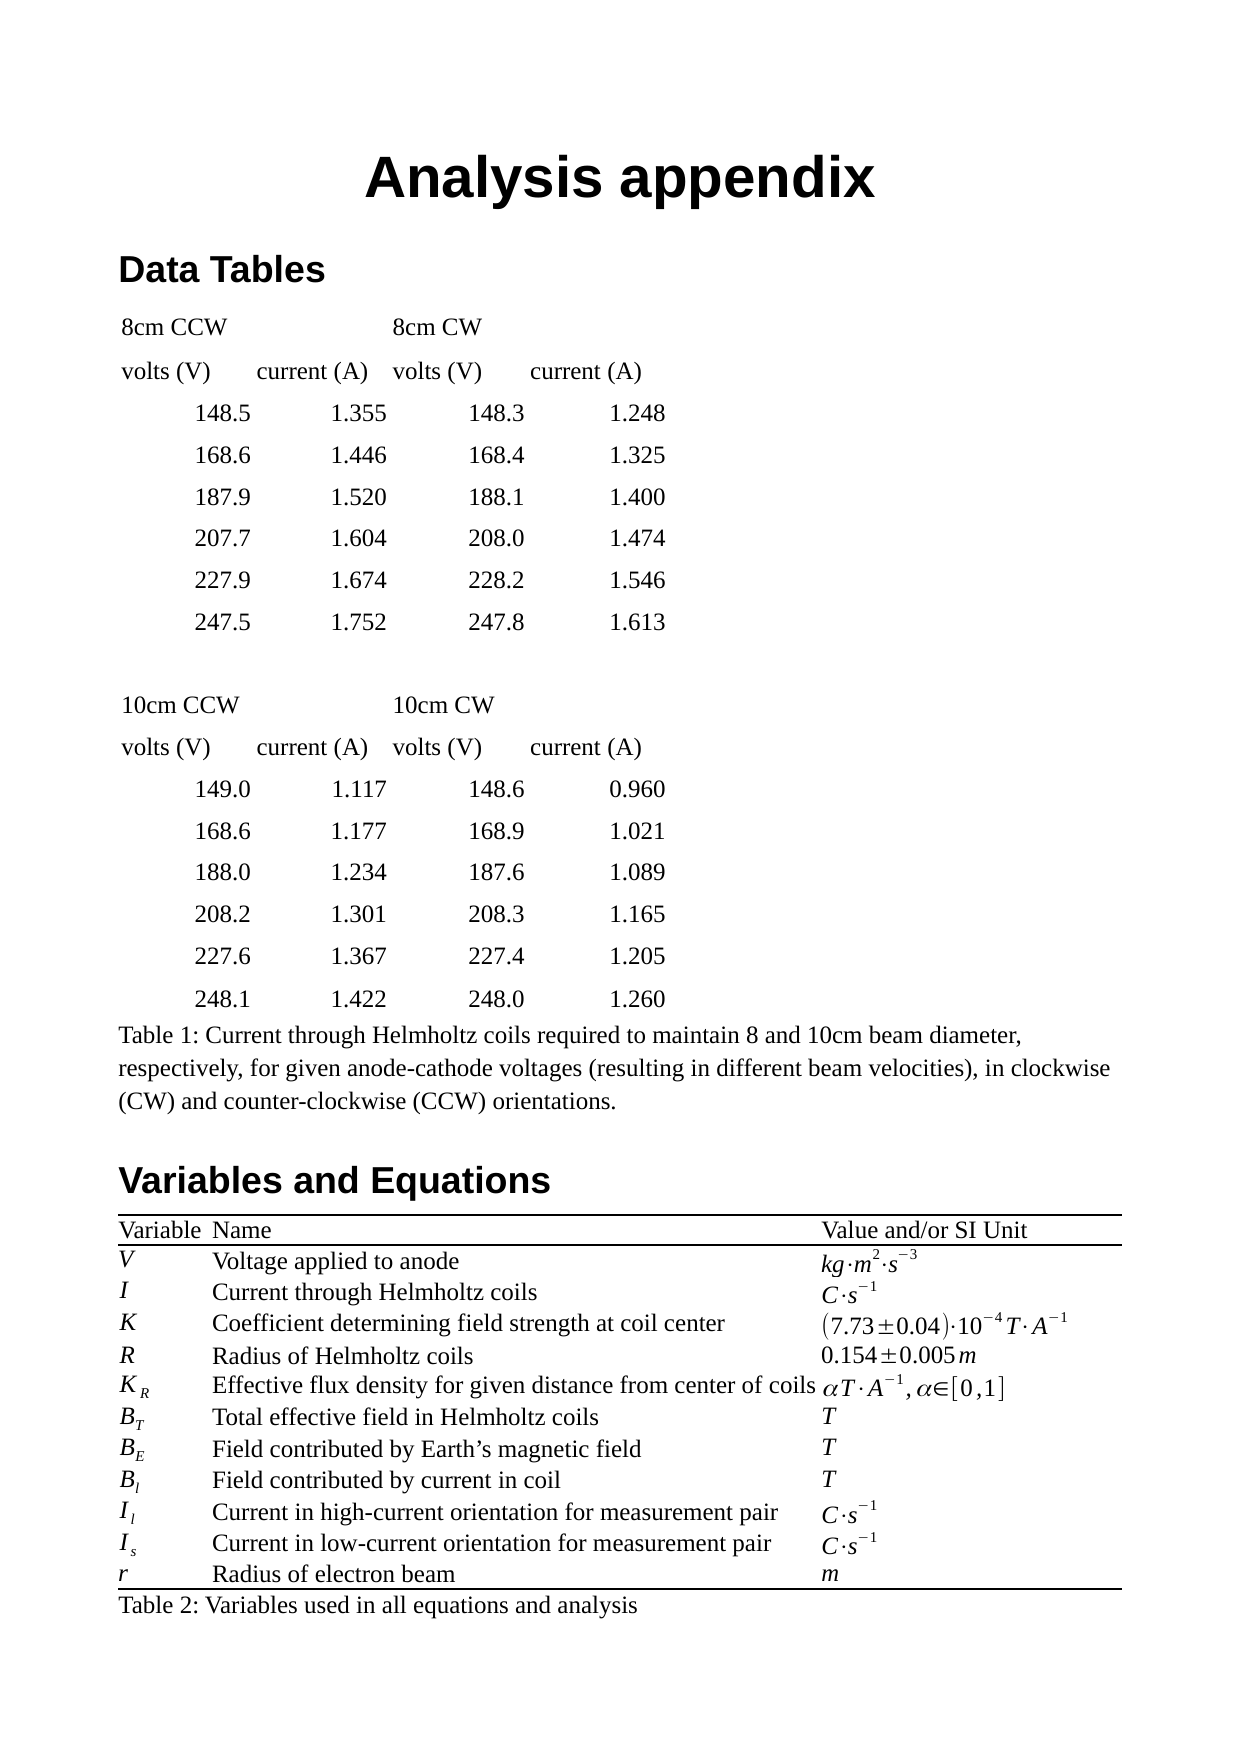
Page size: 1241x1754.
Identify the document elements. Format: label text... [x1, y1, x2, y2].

table_cell 188.0 [118, 851, 253, 893]
table_cell [118, 1528, 212, 1559]
table_cell 188.1 [390, 475, 527, 517]
table_cell [821, 1434, 1122, 1465]
table_cell 1.613 [527, 600, 668, 642]
table_cell [821, 1560, 1122, 1588]
table_cell 248.1 [118, 976, 253, 1020]
table_cell 248.0 [390, 976, 527, 1020]
table_cell [118, 1277, 212, 1308]
table_cell [118, 1308, 212, 1341]
table_cell 0.960 [527, 768, 668, 809]
table_cell Total effective field in Helmholtz coils [212, 1402, 821, 1434]
table_cell Current through Helmholtz coils [212, 1277, 821, 1308]
table_cell 168.9 [390, 809, 527, 851]
table_cell 1.234 [254, 851, 389, 893]
table_cell 1.604 [254, 517, 389, 559]
table_cell [821, 1370, 1122, 1402]
table_cell Current in low-current orientation for measurement pair [212, 1528, 821, 1559]
table_header [254, 303, 389, 350]
table_cell [821, 1465, 1122, 1497]
table_cell 1.355 [254, 392, 389, 433]
table_cell Effective flux density for given distance from center of coils [212, 1370, 821, 1402]
table_header Name [212, 1216, 821, 1244]
text Table 1: Current through Helmholtz coils required to maintain 8 and 10cm beam diameter, respectively, for given anode-cathode voltages (resulting in different beam velocities), in clockwise (CW) and counter-clockwise (CCW) orientations. [118, 1020, 1122, 1114]
table_cell 227.4 [390, 935, 527, 976]
table_header Value and/or SI Unit [821, 1216, 1122, 1244]
table_cell [821, 1341, 1122, 1370]
table_cell 1.674 [254, 559, 389, 600]
table_cell 1.752 [254, 600, 389, 642]
table_cell 1.367 [254, 935, 389, 976]
table_cell Field contributed by current in coil [212, 1465, 821, 1497]
table_cell [821, 1277, 1122, 1308]
table_cell 207.7 [118, 517, 253, 559]
table_cell [118, 1341, 212, 1370]
table_cell [527, 684, 668, 726]
table_cell Field contributed by Earth’s magnetic field [212, 1434, 821, 1465]
table_cell [118, 1497, 212, 1528]
table_cell 1.474 [527, 517, 668, 559]
table_cell Coefficient determining field strength at coil center [212, 1308, 821, 1341]
table_cell 228.2 [390, 559, 527, 600]
table_cell 168.6 [118, 809, 253, 851]
table_cell 1.301 [254, 893, 389, 934]
table_cell 1.089 [527, 851, 668, 893]
table_cell current (A) [527, 350, 668, 392]
table_cell [821, 1308, 1122, 1341]
table_cell [390, 642, 527, 684]
table_cell [254, 684, 389, 726]
table_cell 247.5 [118, 600, 253, 642]
table_cell [118, 1246, 212, 1277]
table_cell 10cm CCW [118, 684, 253, 726]
table_cell 148.3 [390, 392, 527, 433]
table_cell Radius of Helmholtz coils [212, 1341, 821, 1370]
title Analysis appendix [118, 143, 1122, 210]
table_cell 148.6 [390, 768, 527, 809]
table_cell [821, 1246, 1122, 1277]
table_cell 10cm CW [390, 684, 527, 726]
table_cell volts (V) [118, 726, 253, 767]
table_cell 1.260 [527, 976, 668, 1020]
table_cell Radius of electron beam [212, 1560, 821, 1588]
table_cell [118, 642, 253, 684]
table_cell 168.6 [118, 433, 253, 475]
table_cell 1.248 [527, 392, 668, 433]
table_cell 227.9 [118, 559, 253, 600]
table_cell 208.3 [390, 893, 527, 934]
table_header 8cm CCW [118, 303, 253, 350]
table_cell volts (V) [118, 350, 253, 392]
table_cell [118, 1402, 212, 1434]
table_cell 1.400 [527, 475, 668, 517]
table_header Variable [118, 1216, 212, 1244]
subtitle Data Tables [118, 248, 1122, 291]
table_cell 208.2 [118, 893, 253, 934]
table_cell [254, 642, 389, 684]
table_cell [118, 1434, 212, 1465]
table_cell 1.165 [527, 893, 668, 934]
table_cell 1.520 [254, 475, 389, 517]
table_cell 149.0 [118, 768, 253, 809]
table_cell 247.8 [390, 600, 527, 642]
table_cell Voltage applied to anode [212, 1246, 821, 1277]
table_cell [118, 1560, 212, 1588]
table_cell [118, 1370, 212, 1402]
text Table 2: Variables used in all equations and analysis [118, 1590, 1122, 1618]
table_cell volts (V) [390, 350, 527, 392]
table_header 8cm CW [390, 303, 527, 350]
table_cell 1.177 [254, 809, 389, 851]
table_cell [118, 1465, 212, 1497]
table_cell 1.021 [527, 809, 668, 851]
table_cell [527, 642, 668, 684]
table_cell 1.325 [527, 433, 668, 475]
table_cell current (A) [527, 726, 668, 767]
table_cell 1.422 [254, 976, 389, 1020]
table_cell 148.5 [118, 392, 253, 433]
table_cell [821, 1528, 1122, 1559]
table_cell 1.446 [254, 433, 389, 475]
table_cell 187.9 [118, 475, 253, 517]
table_cell 1.546 [527, 559, 668, 600]
table_header [527, 303, 668, 350]
table_cell 227.6 [118, 935, 253, 976]
table_cell volts (V) [390, 726, 527, 767]
table_cell 1.205 [527, 935, 668, 976]
table_cell [821, 1497, 1122, 1528]
table_cell current (A) [254, 726, 389, 767]
table_cell 1.117 [254, 768, 389, 809]
table_cell 187.6 [390, 851, 527, 893]
subtitle Variables and Equations [118, 1158, 1122, 1201]
table_cell [821, 1402, 1122, 1434]
table_cell 208.0 [390, 517, 527, 559]
table_cell Current in high-current orientation for measurement pair [212, 1497, 821, 1528]
table_cell 168.4 [390, 433, 527, 475]
table_cell current (A) [254, 350, 389, 392]
